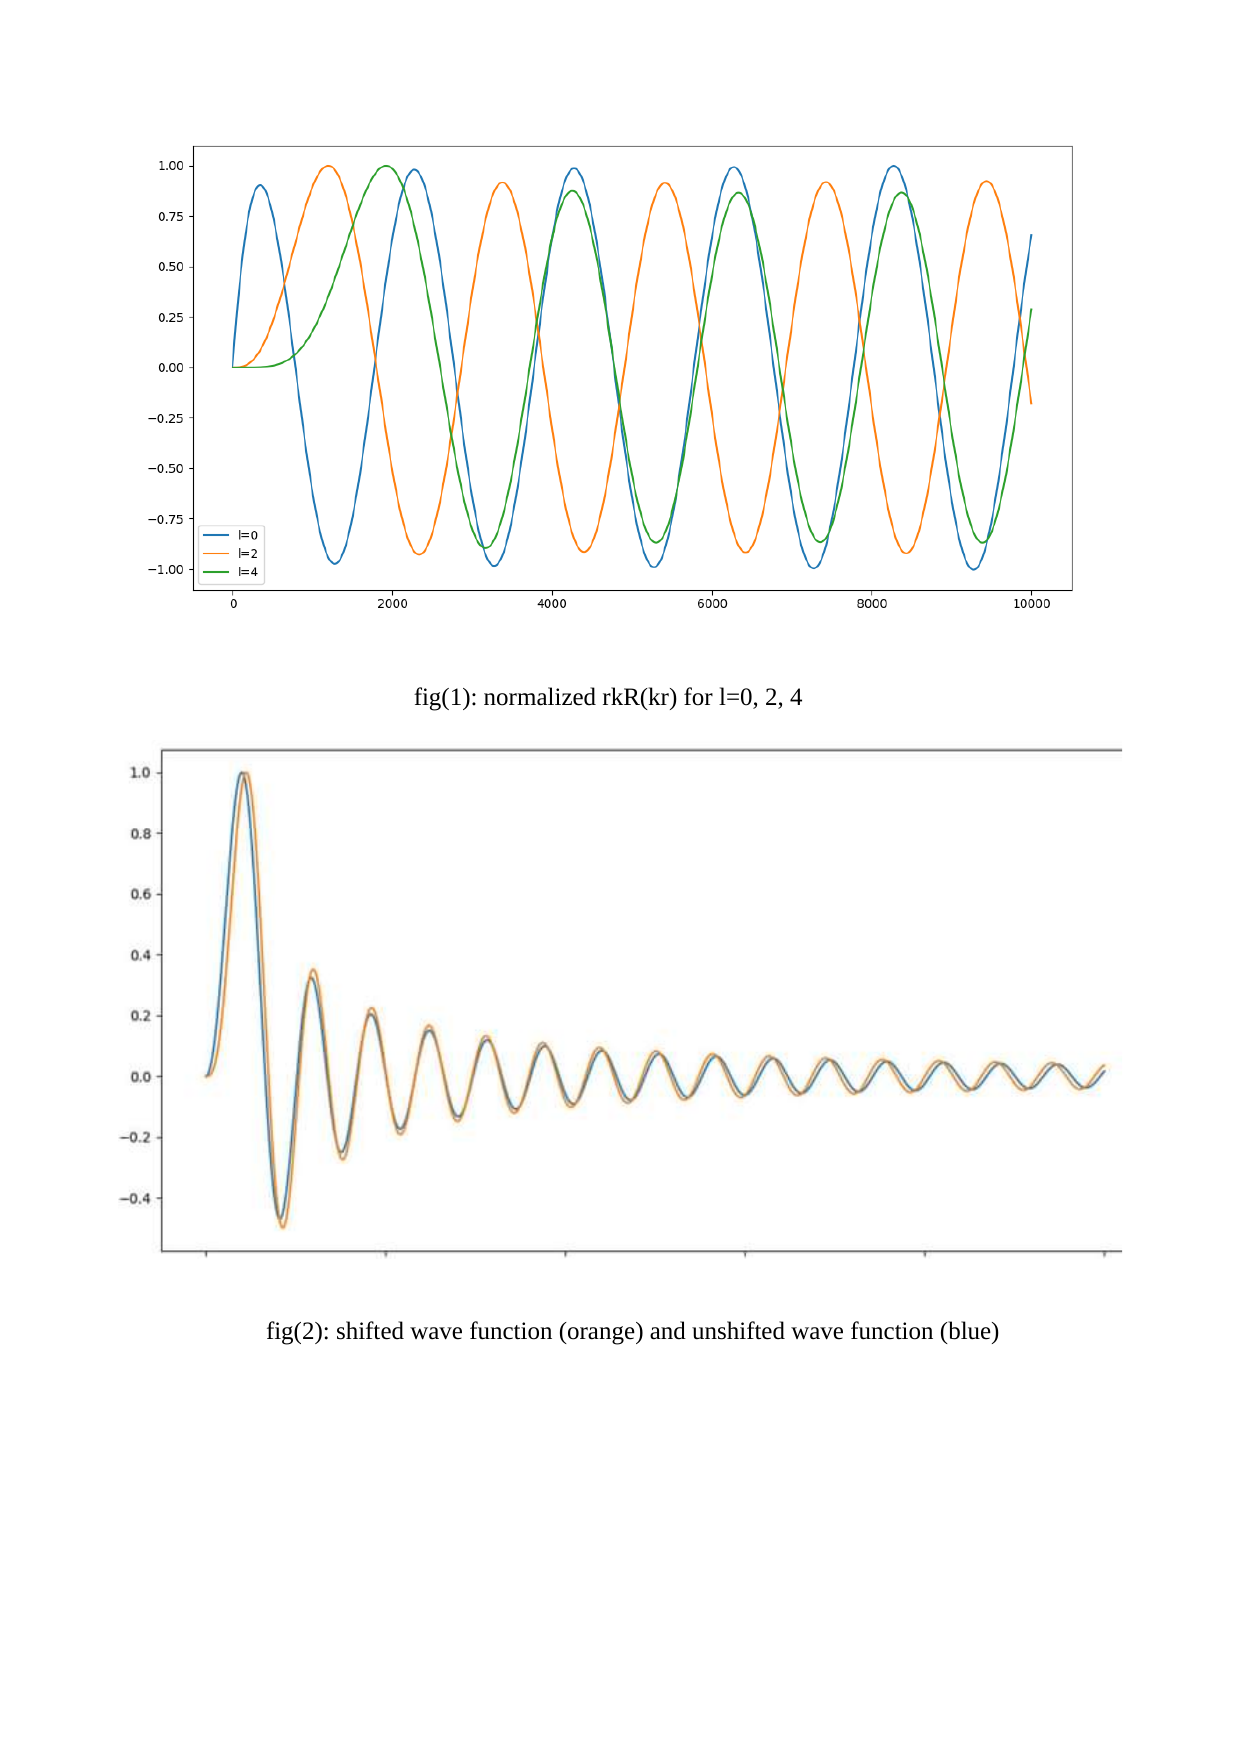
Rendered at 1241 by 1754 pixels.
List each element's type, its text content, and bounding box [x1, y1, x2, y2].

text fig(1): normalized rkR(kr) for l=0, 2, 4 [118, 682, 1122, 711]
picture [118, 740, 1123, 1259]
picture [118, 118, 1123, 625]
text fig(2): shifted wave function (orange) and unshifted wave function (blue) [118, 1316, 1122, 1345]
